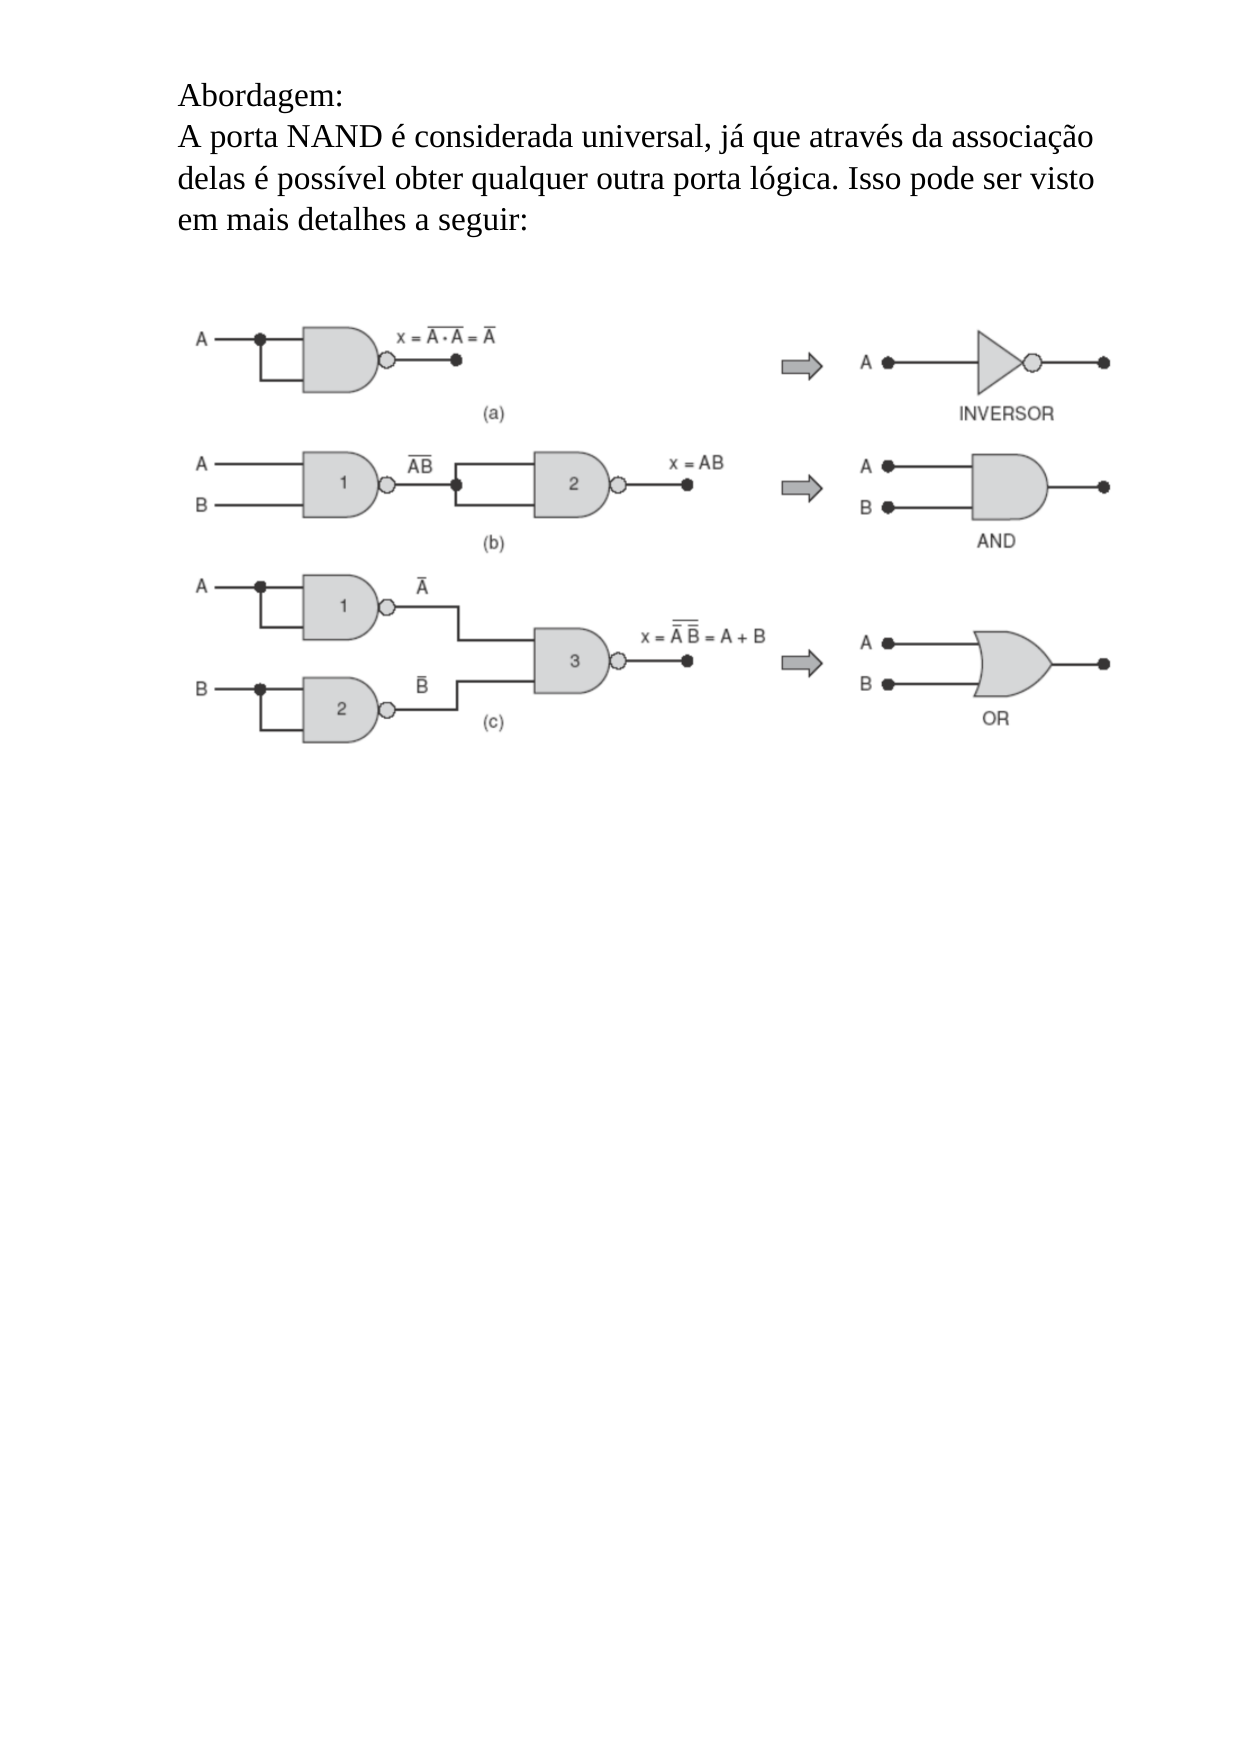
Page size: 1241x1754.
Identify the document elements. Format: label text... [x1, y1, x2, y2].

text Abordagem: [177, 75, 1129, 113]
picture [177, 282, 1129, 748]
text A porta NAND é considerada universal, já que através da associação delas é possível obter qualquer outra porta lógica. Isso pode ser visto em mais detalhes a seguir: [177, 117, 1129, 238]
